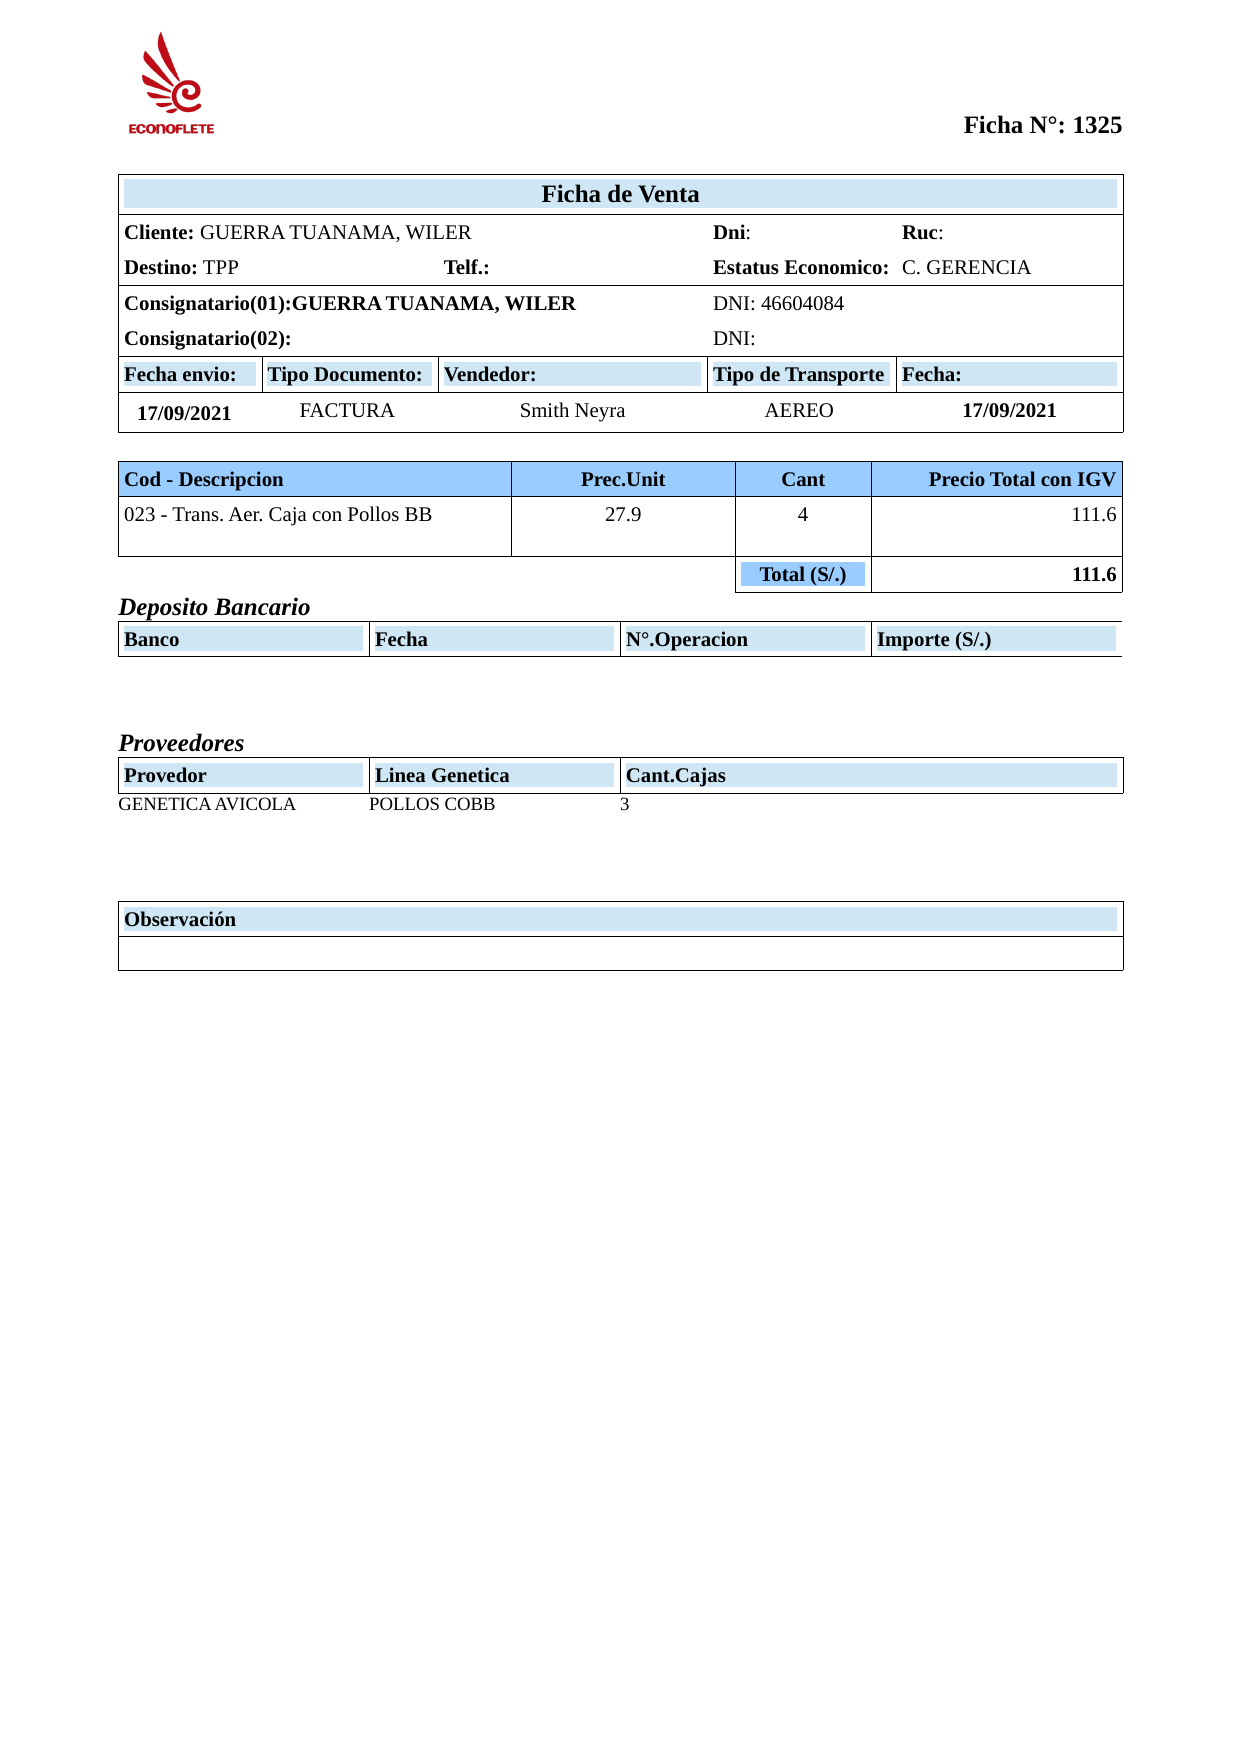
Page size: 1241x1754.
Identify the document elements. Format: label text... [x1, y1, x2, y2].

text Deposito Bancario [118, 592, 1122, 621]
table_cell [118, 557, 511, 592]
table_cell Vendedor: [439, 357, 707, 392]
table_cell [119, 937, 1123, 969]
table_cell [620, 879, 1123, 901]
table_cell 111.6 [872, 557, 1122, 592]
picture [118, 31, 225, 134]
table_cell [620, 858, 1123, 879]
table_cell Smith Neyra [438, 393, 707, 432]
table_header Fecha [370, 622, 620, 656]
table_cell [118, 657, 369, 680]
table_cell [118, 836, 369, 858]
table_cell Dni: [707, 215, 896, 249]
table_cell [369, 815, 620, 836]
table_cell Fecha envio: [119, 357, 262, 392]
table_cell [118, 815, 369, 836]
table_header Linea Genetica [370, 758, 620, 793]
table_cell GENETICA AVICOLA [118, 794, 369, 814]
table_header Cant [736, 462, 871, 496]
table_cell [369, 705, 620, 728]
table_cell [369, 879, 620, 901]
table_cell Tipo Documento: [263, 357, 438, 392]
table_cell DNI: [707, 321, 1123, 356]
table_header Banco [119, 622, 369, 656]
table_header Cod - Descripcion [119, 462, 511, 496]
table_header Cant.Cajas [621, 758, 1123, 793]
table_cell Tipo de Transporte [708, 357, 896, 392]
table_cell Total (S/.) [736, 557, 871, 592]
table_cell 3 [620, 794, 1123, 814]
table_cell Destino: TPP [119, 249, 438, 285]
table_cell [620, 836, 1123, 858]
table_cell Estatus Economico: [707, 249, 896, 285]
table_cell DNI: 46604084 [707, 286, 1123, 321]
table_cell 17/09/2021 [896, 393, 1123, 432]
table_cell POLLOS COBB [369, 794, 620, 814]
table_cell [871, 680, 1122, 704]
table_cell [620, 680, 871, 704]
table_cell 17/09/2021 [119, 393, 262, 432]
table_cell 111.6 [872, 497, 1122, 556]
table_header Observación [119, 902, 1123, 936]
table_cell Consignatario(01):GUERRA TUANAMA, WILER [119, 286, 707, 321]
table_cell 4 [736, 497, 871, 556]
table_cell FACTURA [262, 393, 438, 432]
table_header Precio Total con IGV [872, 462, 1122, 496]
table_cell [118, 879, 369, 901]
table_cell 27.9 [512, 497, 735, 556]
table_cell 023 - Trans. Aer. Caja con Pollos BB [119, 497, 511, 556]
table_header Prec.Unit [512, 462, 735, 496]
table_cell AEREO [707, 393, 896, 432]
table_cell [369, 858, 620, 879]
table_header Ficha de Venta [119, 175, 1123, 214]
table_cell Cliente: GUERRA TUANAMA, WILER [119, 215, 707, 249]
table_cell [118, 680, 369, 704]
table_cell [871, 705, 1122, 728]
table_cell [369, 680, 620, 704]
table_cell [620, 705, 871, 728]
table_cell [369, 836, 620, 858]
table_cell Telf.: [438, 249, 707, 285]
table_cell [118, 705, 369, 728]
table_cell Consignatario(02): [119, 321, 707, 356]
table_cell [620, 657, 871, 680]
text Proveedores [118, 728, 1122, 757]
table_cell C. GERENCIA [896, 249, 1123, 285]
table_cell Fecha: [897, 357, 1123, 392]
table_cell [511, 557, 735, 592]
table_cell Ruc: [896, 215, 1123, 249]
table_cell [871, 657, 1122, 680]
table_cell [620, 815, 1123, 836]
table_cell [369, 657, 620, 680]
table_cell [118, 858, 369, 879]
table_header Provedor [119, 758, 369, 793]
table_header N°.Operacion [621, 622, 871, 656]
table_header Importe (S/.) [872, 622, 1122, 656]
